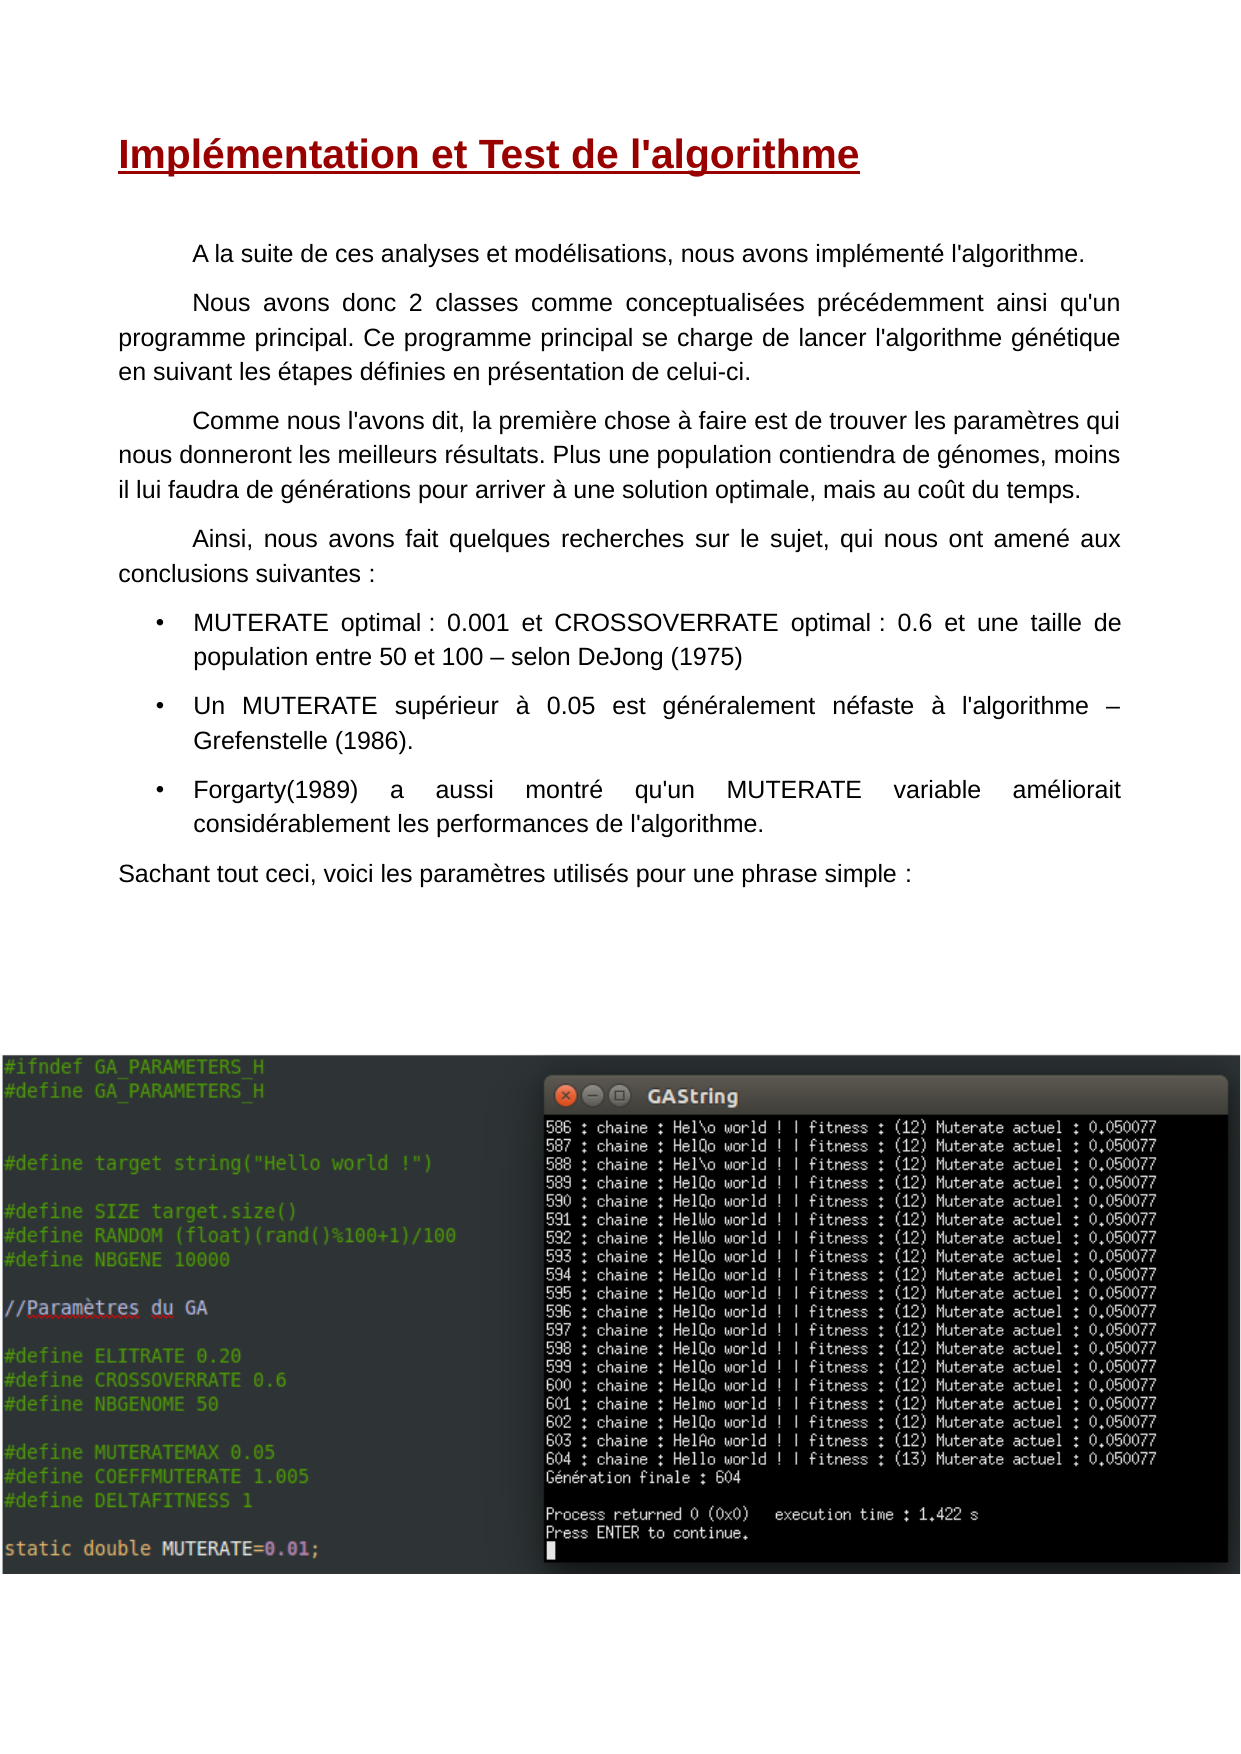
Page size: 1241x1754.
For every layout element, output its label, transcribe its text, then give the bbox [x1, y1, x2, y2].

text Sachant tout ceci, voici les paramètres utilisés pour une phrase simple : [118, 858, 1122, 887]
list MUTERATE optimal : 0.001 et CROSSOVERRATE optimal : 0.6 et une taille de population entre 50 et 100 – selon DeJong (1975) [156, 608, 1122, 671]
list Forgarty(1989) a aussi montré qu'un MUTERATE variable améliorait considérablement les performances de l'algorithme. [156, 775, 1122, 838]
picture [0, 1054, 1241, 1574]
list Un MUTERATE supérieur à 0.05 est généralement néfaste à l'algorithme – Grefenstelle (1986). [156, 691, 1122, 754]
text A la suite de ces analyses et modélisations, nous avons implémenté l'algorithme. [118, 239, 1122, 268]
text Ainsi, nous avons fait quelques recherches sur le sujet, qui nous ont amené aux conclusions suivantes : [118, 524, 1122, 587]
subtitle Implémentation et Test de l'algorithme [118, 131, 1122, 177]
text Comme nous l'avons dit, la première chose à faire est de trouver les paramètres qui nous donneront les meilleurs résultats. Plus une population contiendra de génomes, moins il lui faudra de générations pour arriver à une solution optimale, mais au coût du temps. [118, 406, 1122, 504]
text Nous avons donc 2 classes comme conceptualisées précédemment ainsi qu'un programme principal. Ce programme principal se charge de lancer l'algorithme génétique en suivant les étapes définies en présentation de celui-ci. [118, 288, 1122, 386]
